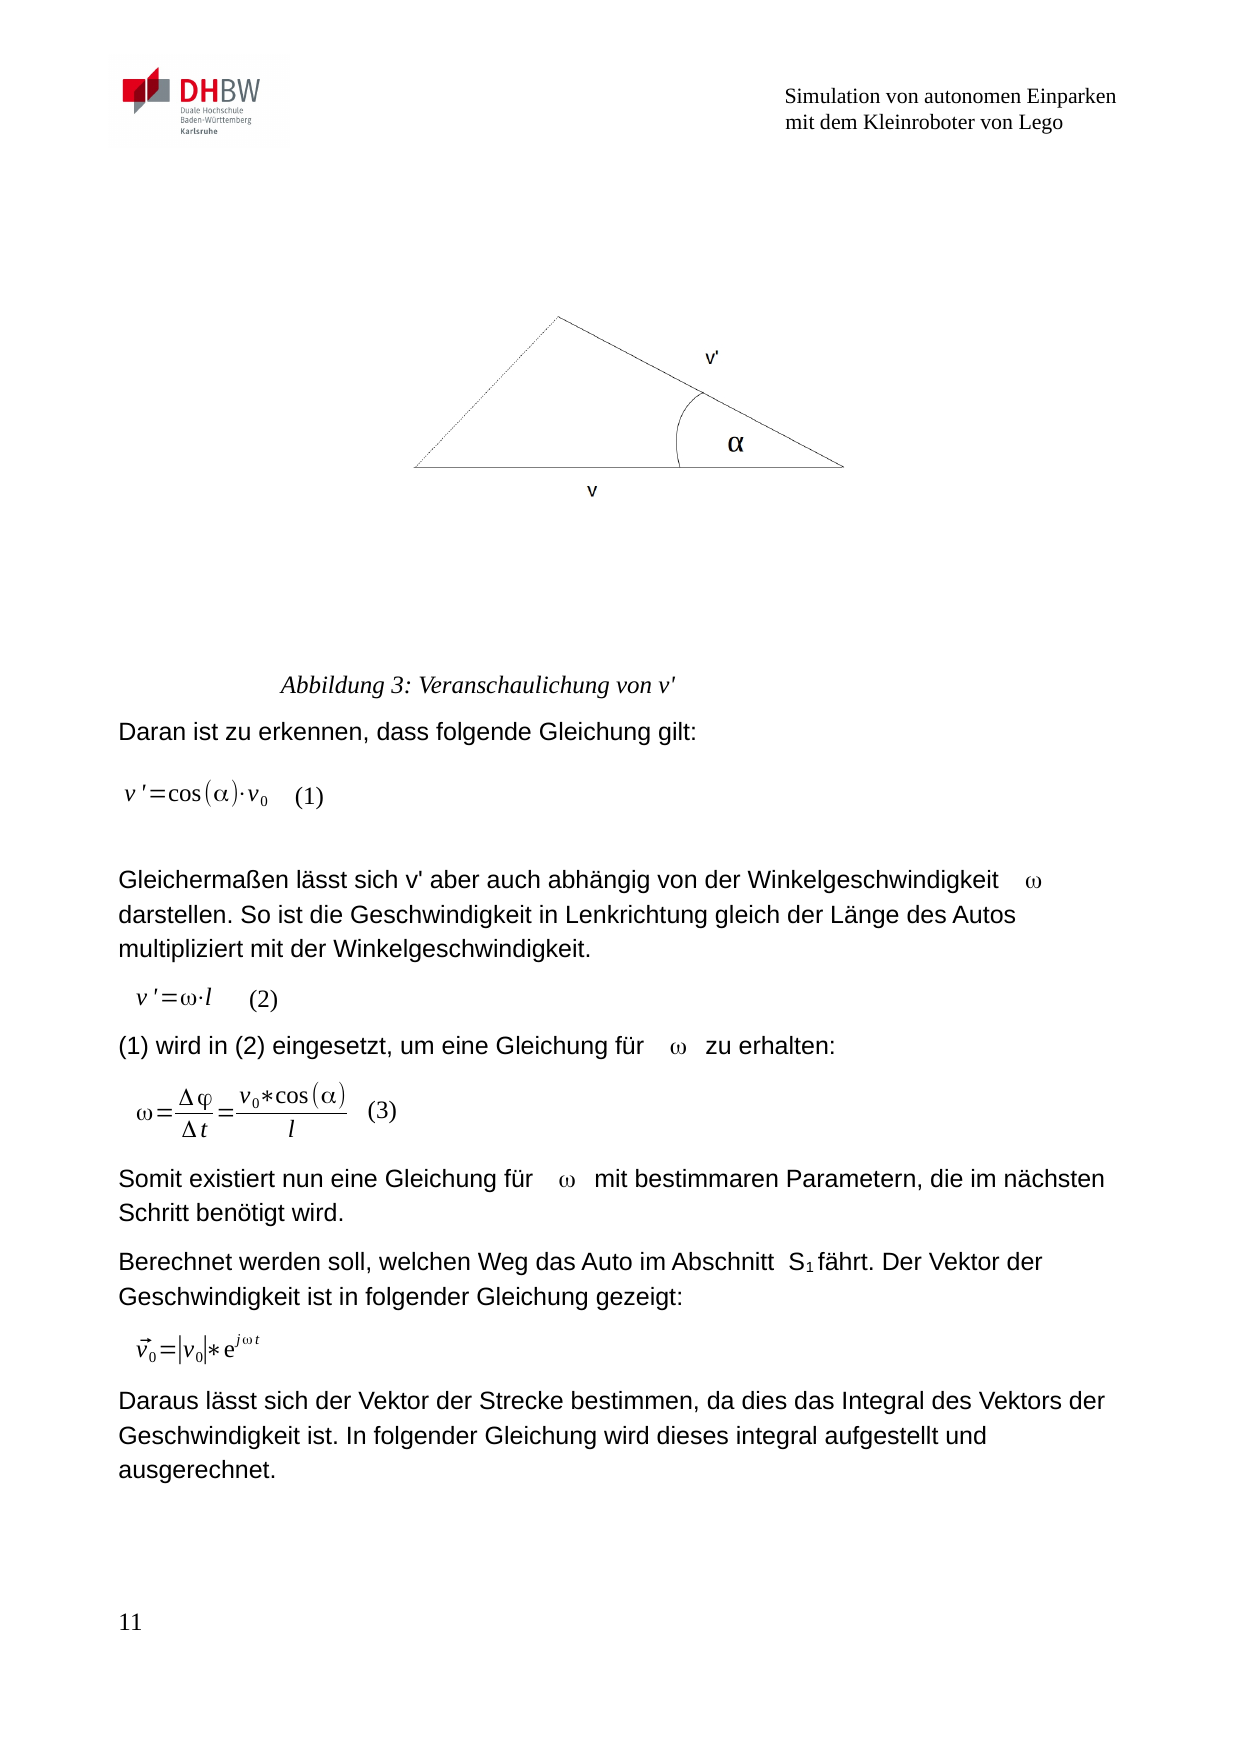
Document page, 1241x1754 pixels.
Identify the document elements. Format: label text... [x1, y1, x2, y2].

picture [280, 189, 960, 670]
text (1) wird in (2) eingesetzt, um eine Gleichung für zu erhalten: [118, 1031, 1122, 1060]
text Gleichermaßen lässt sich v' aber auch abhängig von der Winkelgeschwindigkeit darstellen. So ist die Geschwindigkeit in Lenkrichtung gleich der Länge des Autos multipliziert mit der Winkelgeschwindigkeit. [118, 865, 1122, 963]
picture [108, 54, 291, 148]
text Daraus lässt sich der Vektor der Strecke bestimmen, da dies das Integral des Vektors der Geschwindigkeit ist. In folgender Gleichung wird dieses integral aufgestellt und ausgerechnet. [118, 1386, 1122, 1484]
text Abbildung 3: Veranschaulichung von v' [281, 670, 960, 698]
text Berechnet werden soll, welchen Weg das Auto im Abschnitt S1 fährt. Der Vektor der Geschwindigkeit ist in folgender Gleichung gezeigt: [118, 1247, 1122, 1310]
text Somit existiert nun eine Gleichung für mit bestimmaren Parametern, die im nächsten Schritt benötigt wird. [118, 1164, 1122, 1227]
text Daran ist zu erkennen, dass folgende Gleichung gilt: [118, 717, 1122, 746]
